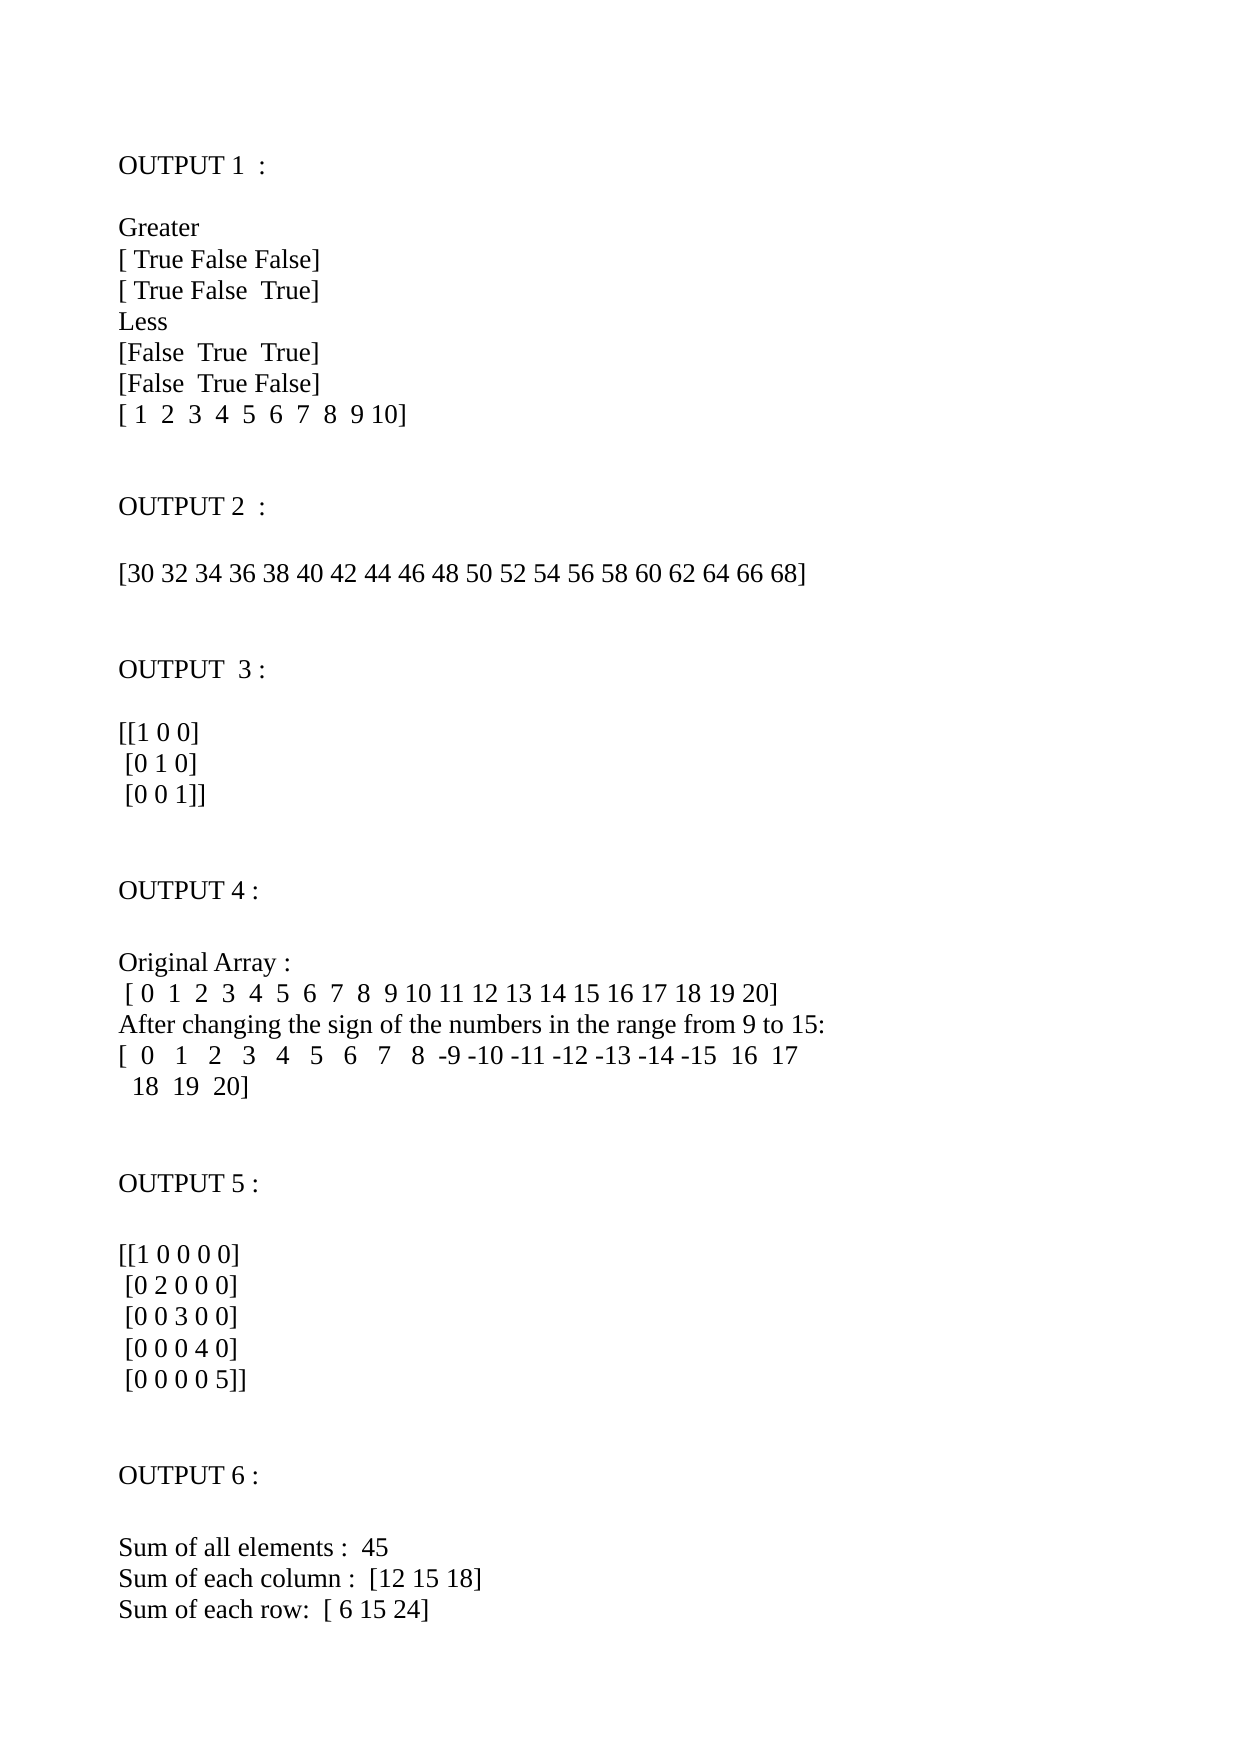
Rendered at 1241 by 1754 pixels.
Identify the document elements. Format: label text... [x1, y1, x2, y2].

text [[1 0 0 0 0] [118, 1238, 1122, 1269]
text [0 0 1]] [118, 778, 1122, 809]
text OUTPUT 1 : [118, 149, 1122, 180]
text [ True False True] [118, 274, 1122, 305]
text [0 0 0 4 0] [118, 1332, 1122, 1363]
text [ 0 1 2 3 4 5 6 7 8 -9 -10 -11 -12 -13 -14 -15 16 17 [118, 1039, 1122, 1070]
text [0 2 0 0 0] [118, 1269, 1122, 1301]
text [ 1 2 3 4 5 6 7 8 9 10] [118, 398, 1122, 429]
text OUTPUT 4 : [118, 874, 1122, 906]
text Sum of each row: [ 6 15 24] [118, 1593, 1122, 1624]
text Original Array : [118, 946, 1122, 977]
text OUTPUT 3 : [118, 653, 1122, 684]
text [0 1 0] [118, 747, 1122, 778]
text [False True False] [118, 367, 1122, 398]
text [0 0 3 0 0] [118, 1301, 1122, 1332]
text [[1 0 0] [118, 716, 1122, 747]
text Greater [118, 212, 1122, 243]
text [False True True] [118, 336, 1122, 367]
text Sum of all elements : 45 [118, 1531, 1122, 1562]
text Less [118, 305, 1122, 336]
text 18 19 20] [118, 1070, 1122, 1102]
text OUTPUT 5 : [118, 1167, 1122, 1198]
text OUTPUT 2 : [118, 490, 1122, 521]
text [ True False False] [118, 243, 1122, 274]
text After changing the sign of the numbers in the range from 9 to 15: [118, 1008, 1122, 1039]
text Sum of each column : [12 15 18] [118, 1562, 1122, 1593]
text [0 0 0 0 5]] [118, 1363, 1122, 1394]
text [30 32 34 36 38 40 42 44 46 48 50 52 54 56 58 60 62 64 66 68] [118, 557, 1122, 588]
text OUTPUT 6 : [118, 1459, 1122, 1490]
text [ 0 1 2 3 4 5 6 7 8 9 10 11 12 13 14 15 16 17 18 19 20] [118, 977, 1122, 1008]
